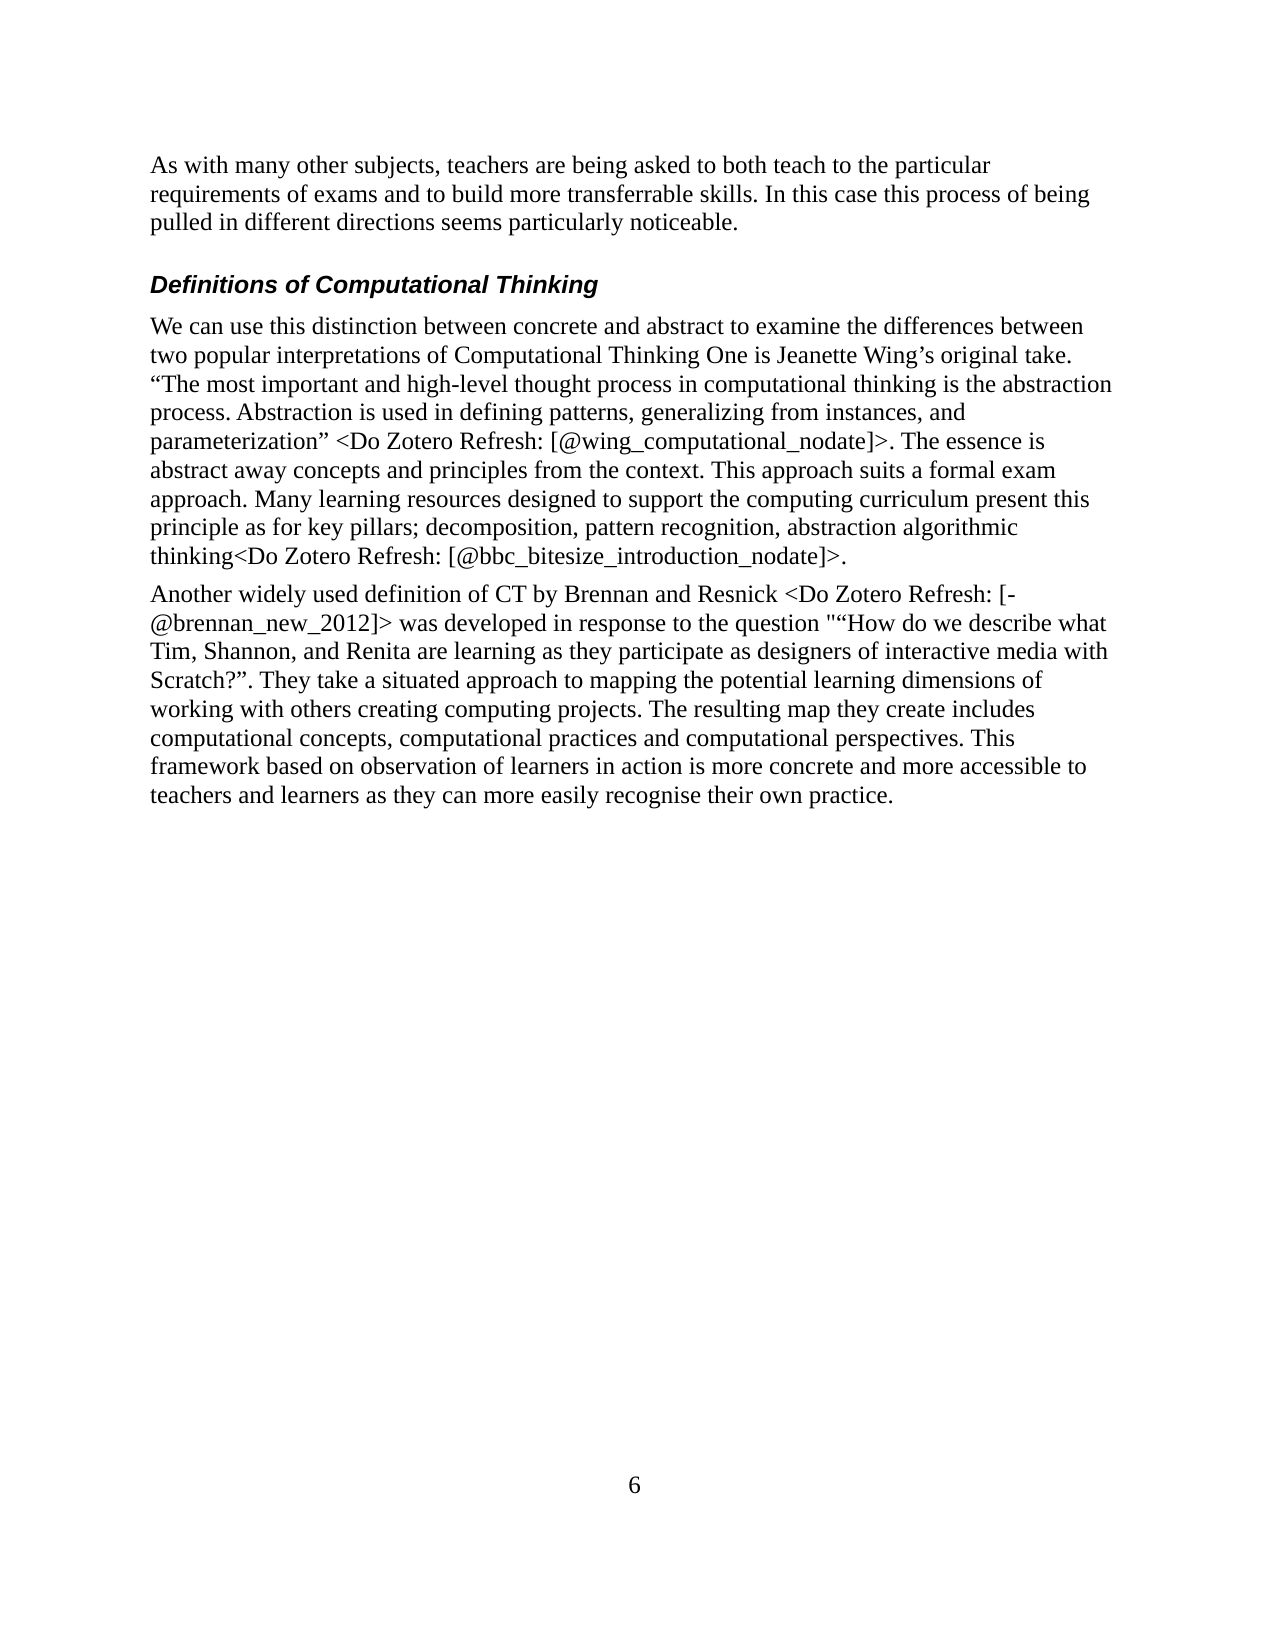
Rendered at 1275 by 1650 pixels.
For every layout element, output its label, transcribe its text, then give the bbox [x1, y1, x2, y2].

text Another widely used definition of CT by Brennan and Resnick <Do Zotero Refresh: [-@brennan_new_2012]> was developed in response to the question "“How do we describe what Tim, Shannon, and Renita are learning as they participate as designers of interactive media with Scratch?”. They take a situated approach to mapping the potential learning dimensions of working with others creating computing projects. The resulting map they create includes computational concepts, computational practices and computational perspectives. This framework based on observation of learners in action is more concrete and more accessible to teachers and learners as they can more easily recognise their own practice. [150, 579, 1125, 809]
text As with many other subjects, teachers are being asked to both teach to the particular requirements of exams and to build more transferrable skills. In this case this process of being pulled in different directions seems particularly noticeable. [150, 150, 1125, 236]
text We can use this distinction between concrete and abstract to examine the differences between two popular interpretations of Computational Thinking One is Jeanette Wing’s original take. “The most important and high-level thought process in computational thinking is the abstraction process. Abstraction is used in defining patterns, generalizing from instances, and parameterization” <Do Zotero Refresh: [@wing_computational_nodate]>. The essence is abstract away concepts and principles from the context. This approach suits a formal exam approach. Many learning resources designed to support the computing curriculum present this principle as for key pillars; decomposition, pattern recognition, abstraction algorithmic thinking<Do Zotero Refresh: [@bbc_bitesize_introduction_nodate]>. [150, 311, 1125, 570]
subtitle Definitions of Computational Thinking [150, 270, 1125, 299]
